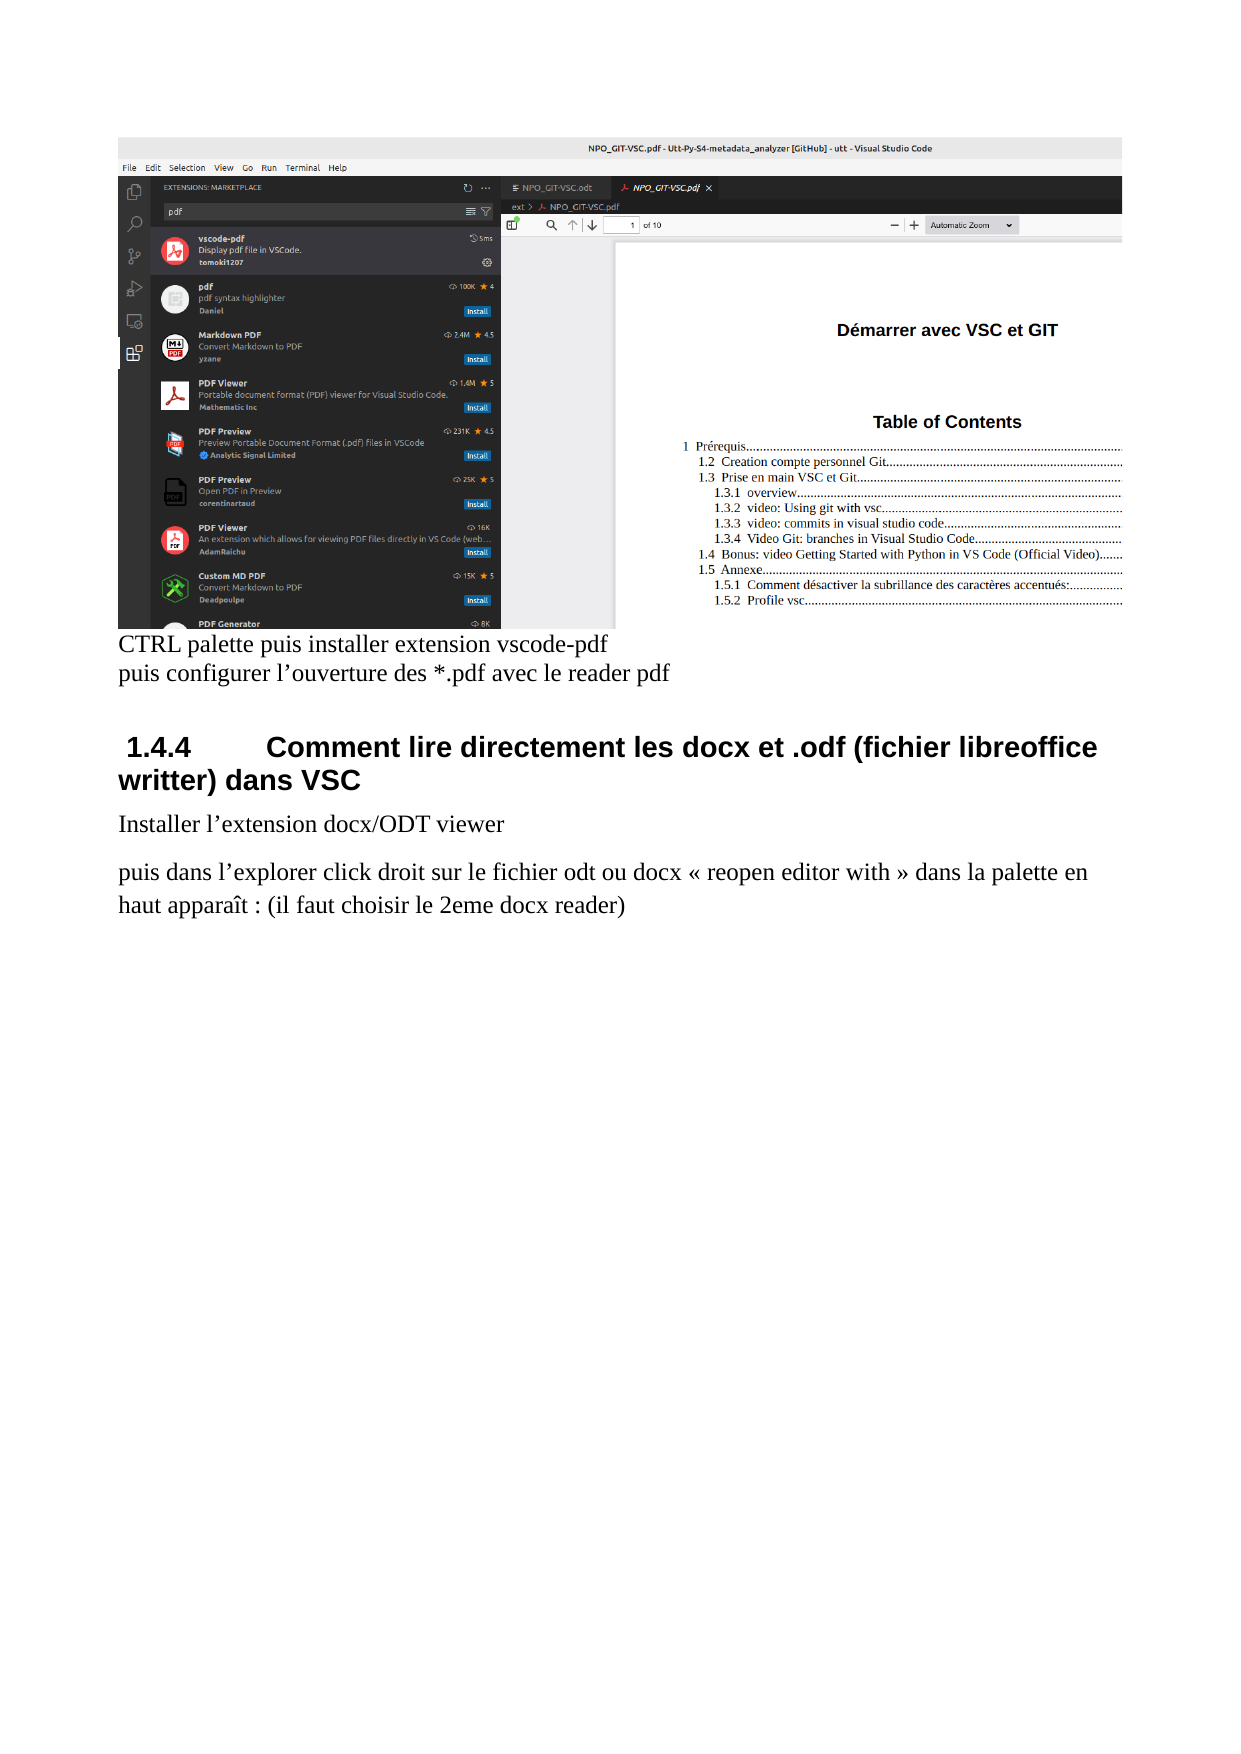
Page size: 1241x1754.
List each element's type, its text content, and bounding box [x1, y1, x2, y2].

subtitle Comment lire directement les docx et .odf (fichier libreoffice writter) dans VSC [118, 730, 1122, 797]
text CTRL palette puis installer extension vscode-pdf [118, 629, 1122, 658]
text puis dans l’explorer click droit sur le fichier odt ou docx « reopen editor with » dans la palette en haut apparaît : (il faut choisir le 2eme docx reader) [118, 857, 1122, 919]
text [118, 118, 1122, 137]
text Installer l’extension docx/ODT viewer [118, 809, 1122, 838]
text puis configurer l’ouverture des *.pdf avec le reader pdf [118, 658, 1122, 687]
picture [118, 137, 1123, 629]
